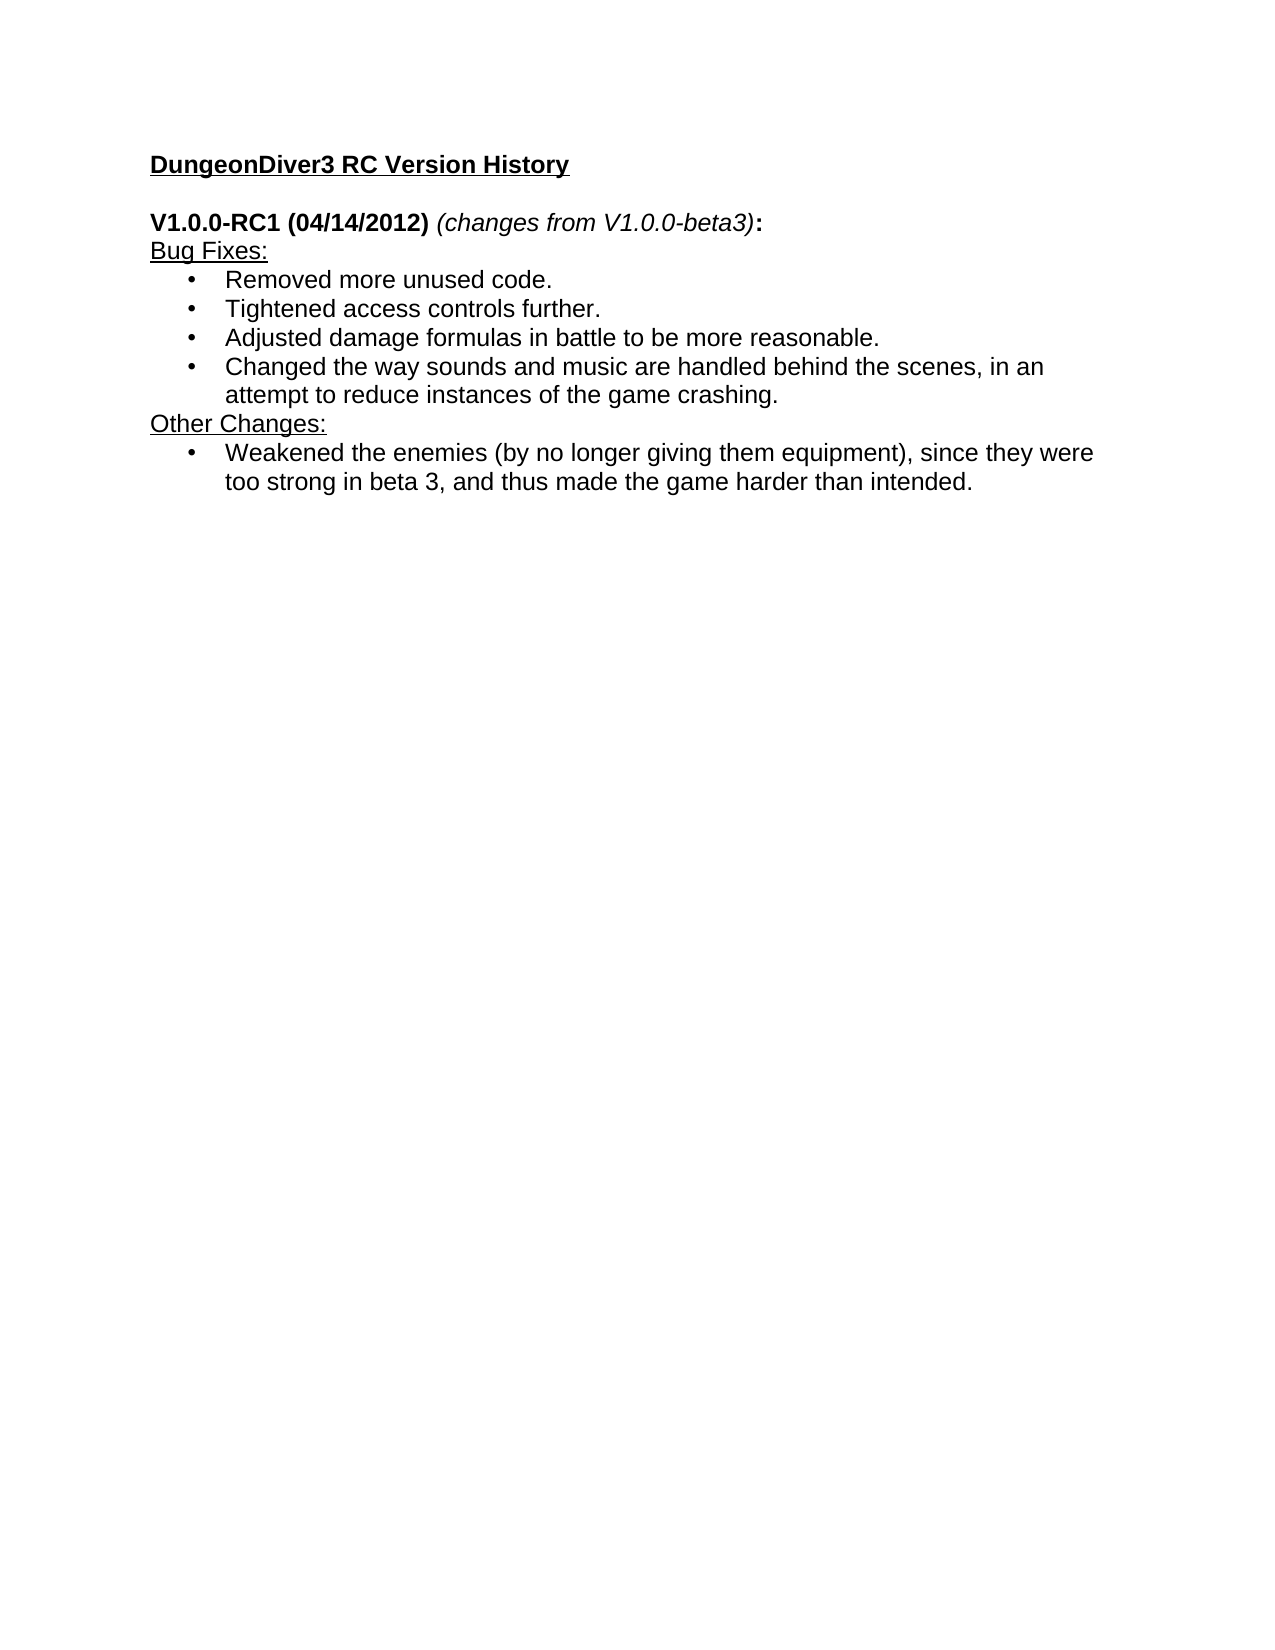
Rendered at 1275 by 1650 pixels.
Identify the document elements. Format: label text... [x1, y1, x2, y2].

list Weakened the enemies (by no longer giving them equipment), since they were too strong in beta 3, and thus made the game harder than intended. [187, 438, 1125, 496]
text Other Changes: [150, 409, 1125, 438]
list Tightened access controls further. [187, 294, 1125, 323]
list Changed the way sounds and music are handled behind the scenes, in an attempt to reduce instances of the game crashing. [187, 352, 1125, 409]
text DungeonDiver3 RC Version History [150, 150, 1125, 179]
list Adjusted damage formulas in battle to be more reasonable. [187, 323, 1125, 352]
text V1.0.0-RC1 (04/14/2012) (changes from V1.0.0-beta3): [150, 207, 1125, 236]
text Bug Fixes: [150, 236, 1125, 265]
list Removed more unused code. [187, 265, 1125, 294]
